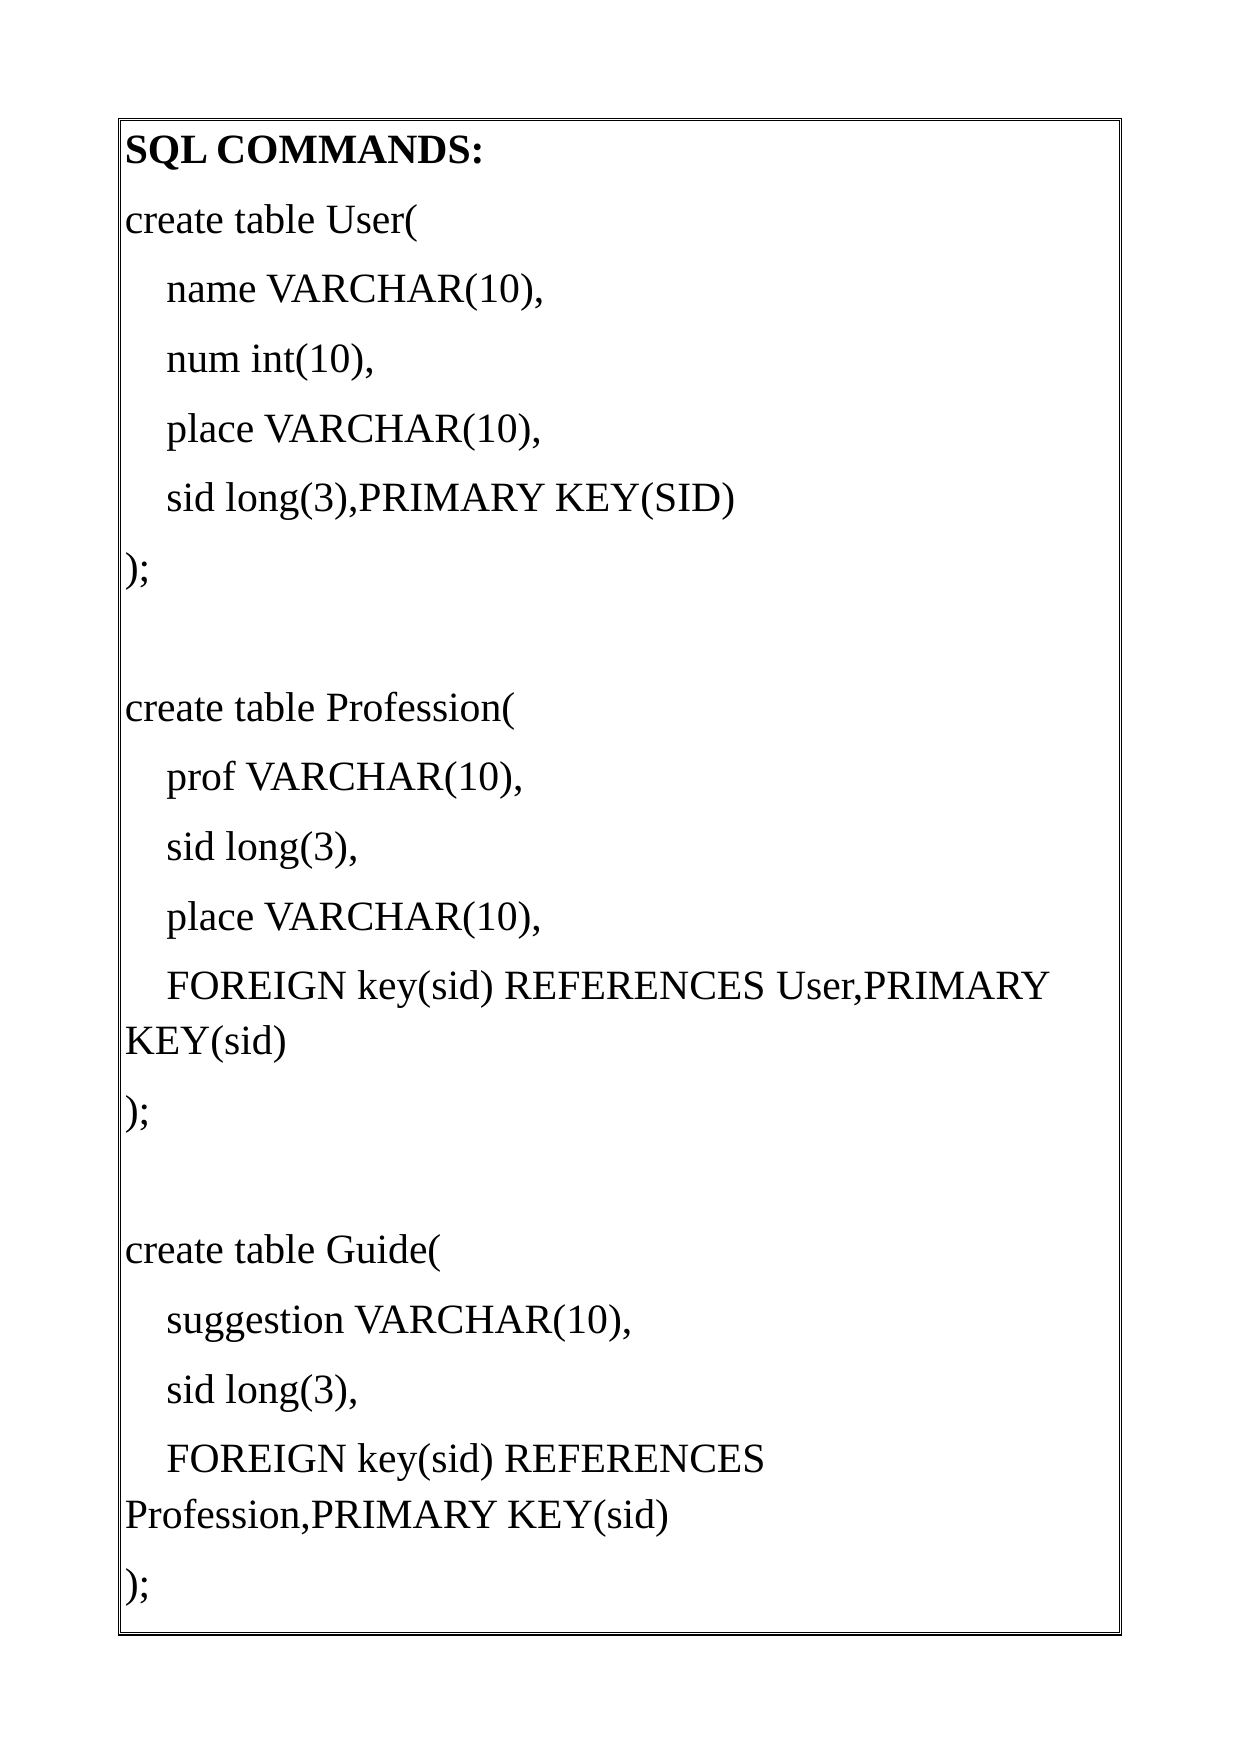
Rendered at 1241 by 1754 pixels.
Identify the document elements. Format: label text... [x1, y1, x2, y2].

text create table Guide( [124, 1225, 1116, 1273]
text num int(10), [124, 333, 1116, 381]
text SQL COMMANDS: [124, 124, 1116, 172]
text sid long(3),PRIMARY KEY(SID) [124, 473, 1116, 521]
text place VARCHAR(10), [124, 403, 1116, 451]
text create table Profession( [124, 682, 1116, 730]
text ); [124, 1559, 1116, 1607]
text sid long(3), [124, 1364, 1116, 1412]
text prof VARCHAR(10), [124, 752, 1116, 799]
text sid long(3), [124, 821, 1116, 869]
text place VARCHAR(10), [124, 891, 1116, 939]
text suggestion VARCHAR(10), [124, 1294, 1116, 1342]
text create table User( [124, 194, 1116, 242]
text ); [124, 1086, 1116, 1133]
text FOREIGN key(sid) REFERENCES Profession,PRIMARY KEY(sid) [124, 1434, 1116, 1537]
text ); [124, 543, 1116, 591]
text FOREIGN key(sid) REFERENCES User,PRIMARY KEY(sid) [124, 961, 1116, 1064]
text name VARCHAR(10), [124, 264, 1116, 312]
